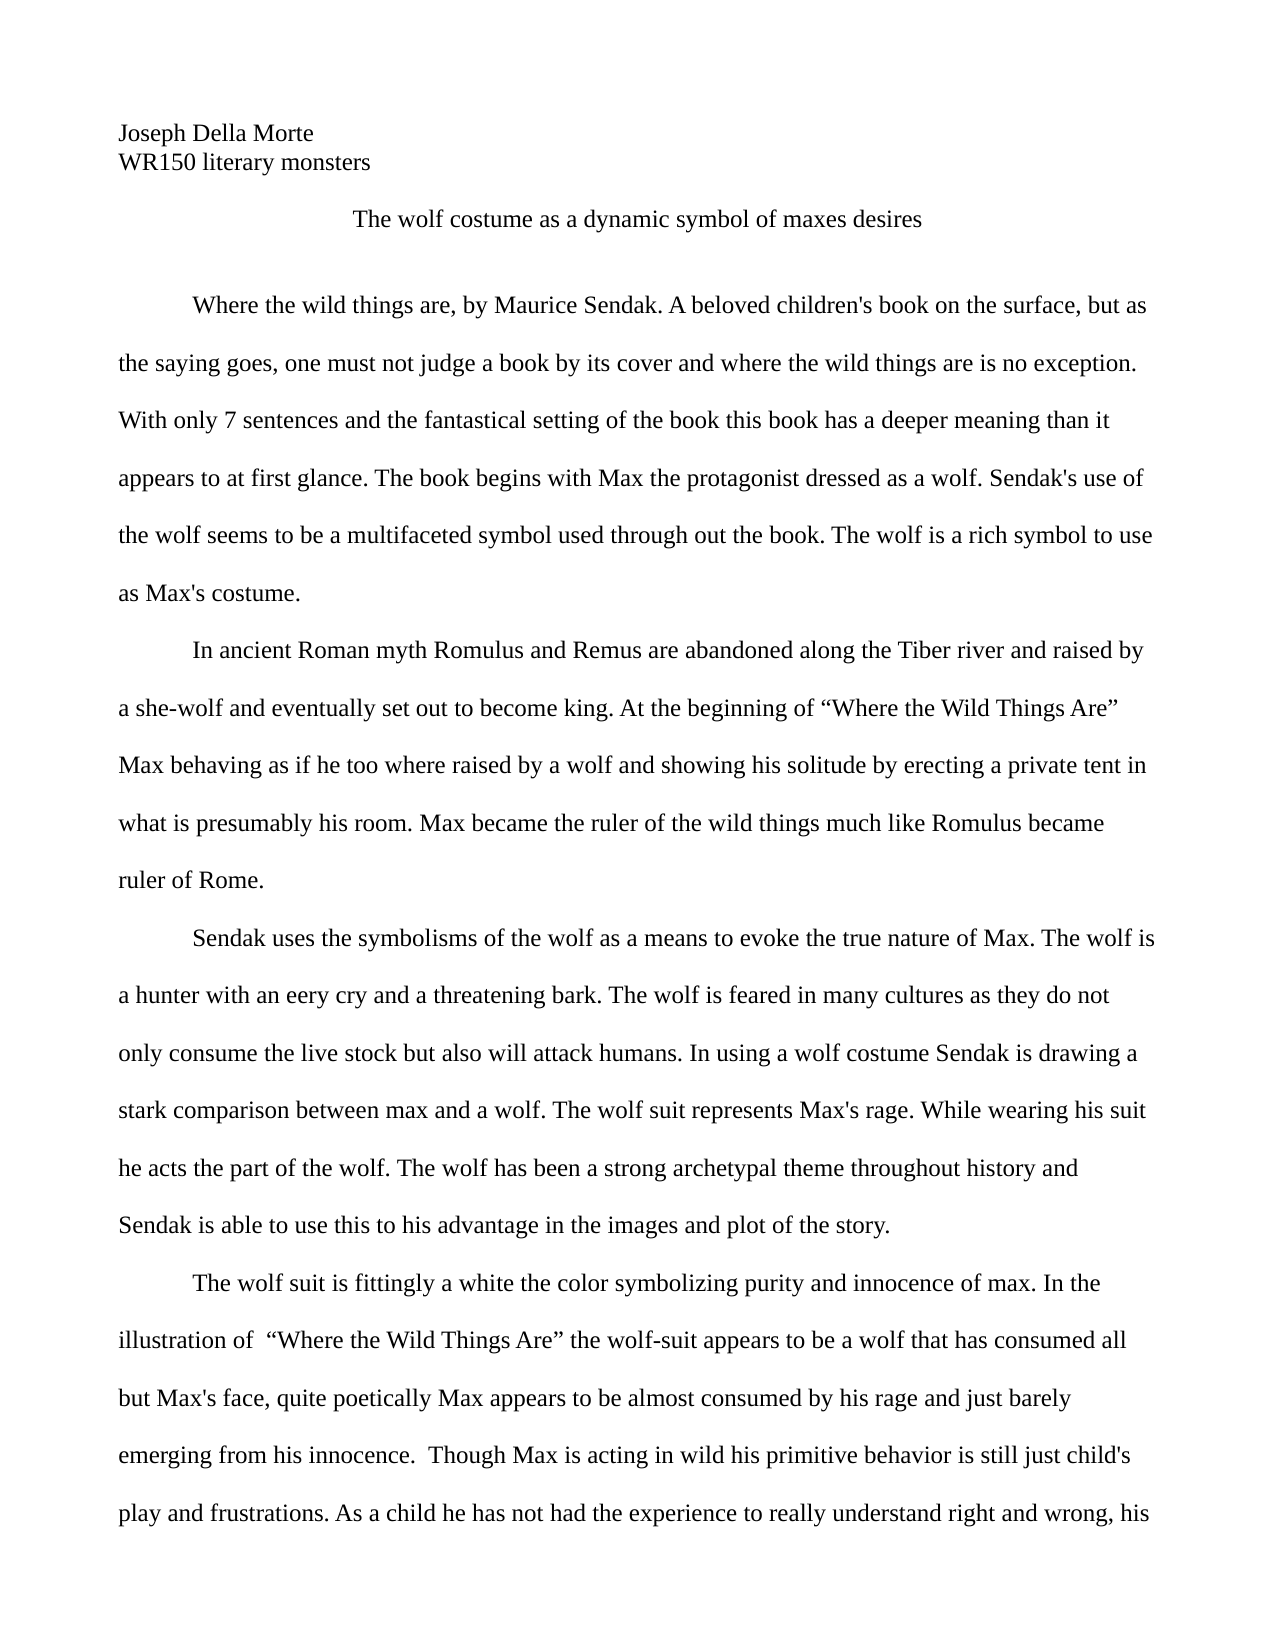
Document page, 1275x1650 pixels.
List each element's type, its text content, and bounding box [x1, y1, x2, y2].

text The wolf costume as a dynamic symbol of maxes desires [118, 204, 1157, 233]
text Where the wild things are, by Maurice Sendak. A beloved children's book on the surface, but as the saying goes, one must not judge a book by its cover and where the wild things are is no exception. With only 7 sentences and the fantastical setting of the book this book has a deeper meaning than it appears to at first glance. The book begins with Max the protagonist dressed as a wolf. Sendak's use of the wolf seems to be a multifaceted symbol used through out the book. The wolf is a rich symbol to use as Max's costume. [118, 291, 1157, 607]
text Sendak uses the symbolisms of the wolf as a means to evoke the true nature of Max. The wolf is a hunter with an eery cry and a threatening bark. The wolf is feared in many cultures as they do not only consume the live stock but also will attack humans. In using a wolf costume Sendak is drawing a stark comparison between max and a wolf. The wolf suit represents Max's rage. While wearing his suit he acts the part of the wolf. The wolf has been a strong archetypal theme throughout history and Sendak is able to use this to his advantage in the images and plot of the story. [118, 923, 1157, 1239]
text WR150 literary monsters [118, 147, 1157, 176]
text Joseph Della Morte [118, 118, 1157, 147]
text The wolf suit is fittingly a white the color symbolizing purity and innocence of max. In the illustration of “Where the Wild Things Are” the wolf-suit appears to be a wolf that has consumed all but Max's face, quite poetically Max appears to be almost consumed by his rage and just barely emerging from his innocence. Though Max is acting in wild his primitive behavior is still just child's play and frustrations. As a child he has not had the experience to really understand right and wrong, his [118, 1268, 1157, 1527]
text In ancient Roman myth Romulus and Remus are abandoned along the Tiber river and raised by a she-wolf and eventually set out to become king. At the beginning of “Where the Wild Things Are” Max behaving as if he too where raised by a wolf and showing his solitude by erecting a private tent in what is presumably his room. Max became the ruler of the wild things much like Romulus became ruler of Rome. [118, 636, 1157, 894]
